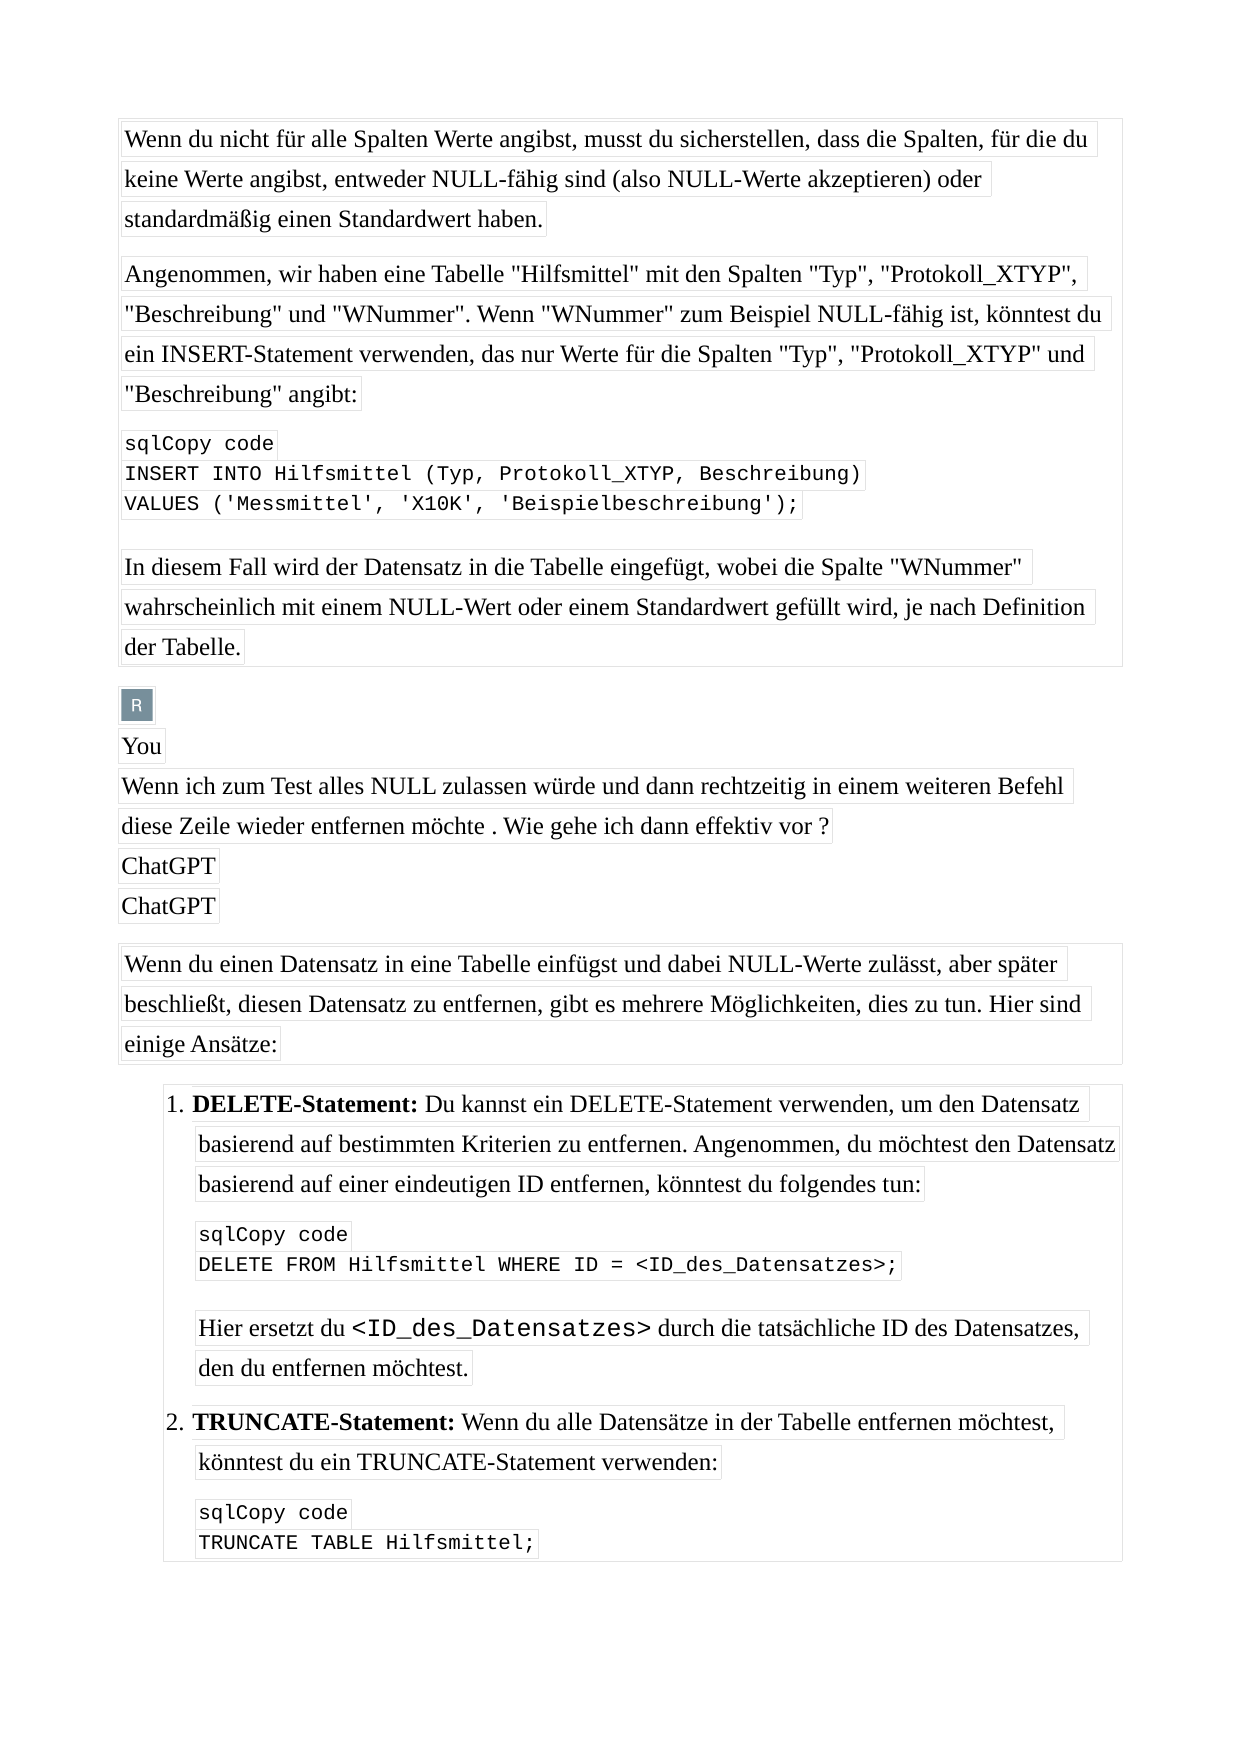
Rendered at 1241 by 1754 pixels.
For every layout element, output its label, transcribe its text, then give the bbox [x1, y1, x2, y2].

list TRUNCATE-Statement: Wenn du alle Datensätze in der Tabelle entfernen möchtest, könntest du ein TRUNCATE-Statement verwenden: [164, 1401, 1122, 1479]
list DELETE FROM Hilfsmittel WHERE ID = <ID_des_Datensatzes>; [196, 1252, 901, 1280]
list DELETE FROM Hilfsmittel WHERE ID = <ID_des_Datensatzes>; [352, 1248, 1122, 1280]
text In diesem Fall wird der Datensatz in die Tabelle eingefügt, wobei die Spalte "WNummer" wahrscheinlich mit einem NULL-Wert oder einem Standardwert gefüllt wird, je nach Definition der Tabelle. [119, 546, 1122, 666]
list sqlCopy code [164, 1496, 1122, 1526]
list sqlCopy code [164, 1218, 1122, 1248]
list TRUNCATE TABLE Hilfsmittel; [164, 1526, 1122, 1561]
text INSERT INTO Hilfsmittel (Typ, Protokoll_XTYP, Beschreibung) [122, 461, 865, 487]
text [166, 728, 1122, 763]
list DELETE-Statement: Du kannst ein DELETE-Statement verwenden, um den Datensatz basierend auf bestimmten Kriterien zu entfernen. Angenommen, du möchtest den Datensatz basierend auf einer eindeutigen ID entfernen, könntest du folgendes tun: [164, 1085, 1122, 1201]
text Wenn du nicht für alle Spalten Werte angibst, musst du sicherstellen, dass die Spalten, für die du keine Werte angibst, entweder NULL-fähig sind (also NULL-Werte akzeptieren) oder standardmäßig einen Standardwert haben. [119, 119, 1122, 236]
text ChatGPT [119, 849, 219, 883]
text INSERT INTO Hilfsmittel (Typ, Protokoll_XTYP, Beschreibung) [278, 457, 1122, 487]
text You [119, 729, 165, 763]
text VALUES ('Messmittel', 'X10K', 'Beispielbeschreibung'); [122, 487, 1122, 519]
list Hier ersetzt du <ID_des_Datensatzes> durch die tatsächliche ID des Datensatzes, den du entfernen möchtest. [164, 1307, 1122, 1385]
text Wenn ich zum Test alles NULL zulassen würde und dann rechtzeitig in einem weiteren Befehl diese Zeile wieder entfernen möchte . Wie gehe ich dann effektiv vor ? [118, 768, 1122, 843]
text Wenn du einen Datensatz in eine Tabelle einfügst und dabei NULL-Werte zulässt, aber später beschließt, diesen Datensatz zu entfernen, gibt es mehrere Möglichkeiten, dies zu tun. Hier sind einige Ansätze: [119, 944, 1122, 1064]
text [220, 848, 1122, 883]
text ChatGPT [119, 889, 219, 923]
text [220, 888, 1122, 923]
text Angenommen, wir haben eine Tabelle "Hilfsmittel" mit den Spalten "Typ", "Protokoll_XTYP", "Beschreibung" und "WNummer". Wenn "WNummer" zum Beispiel NULL-fähig ist, könntest du ein INSERT-Statement verwenden, das nur Werte für die Spalten "Typ", "Protokoll_XTYP" und "Beschreibung" angibt: [119, 253, 1122, 411]
picture [121, 689, 153, 721]
text sqlCopy code [119, 427, 1122, 457]
